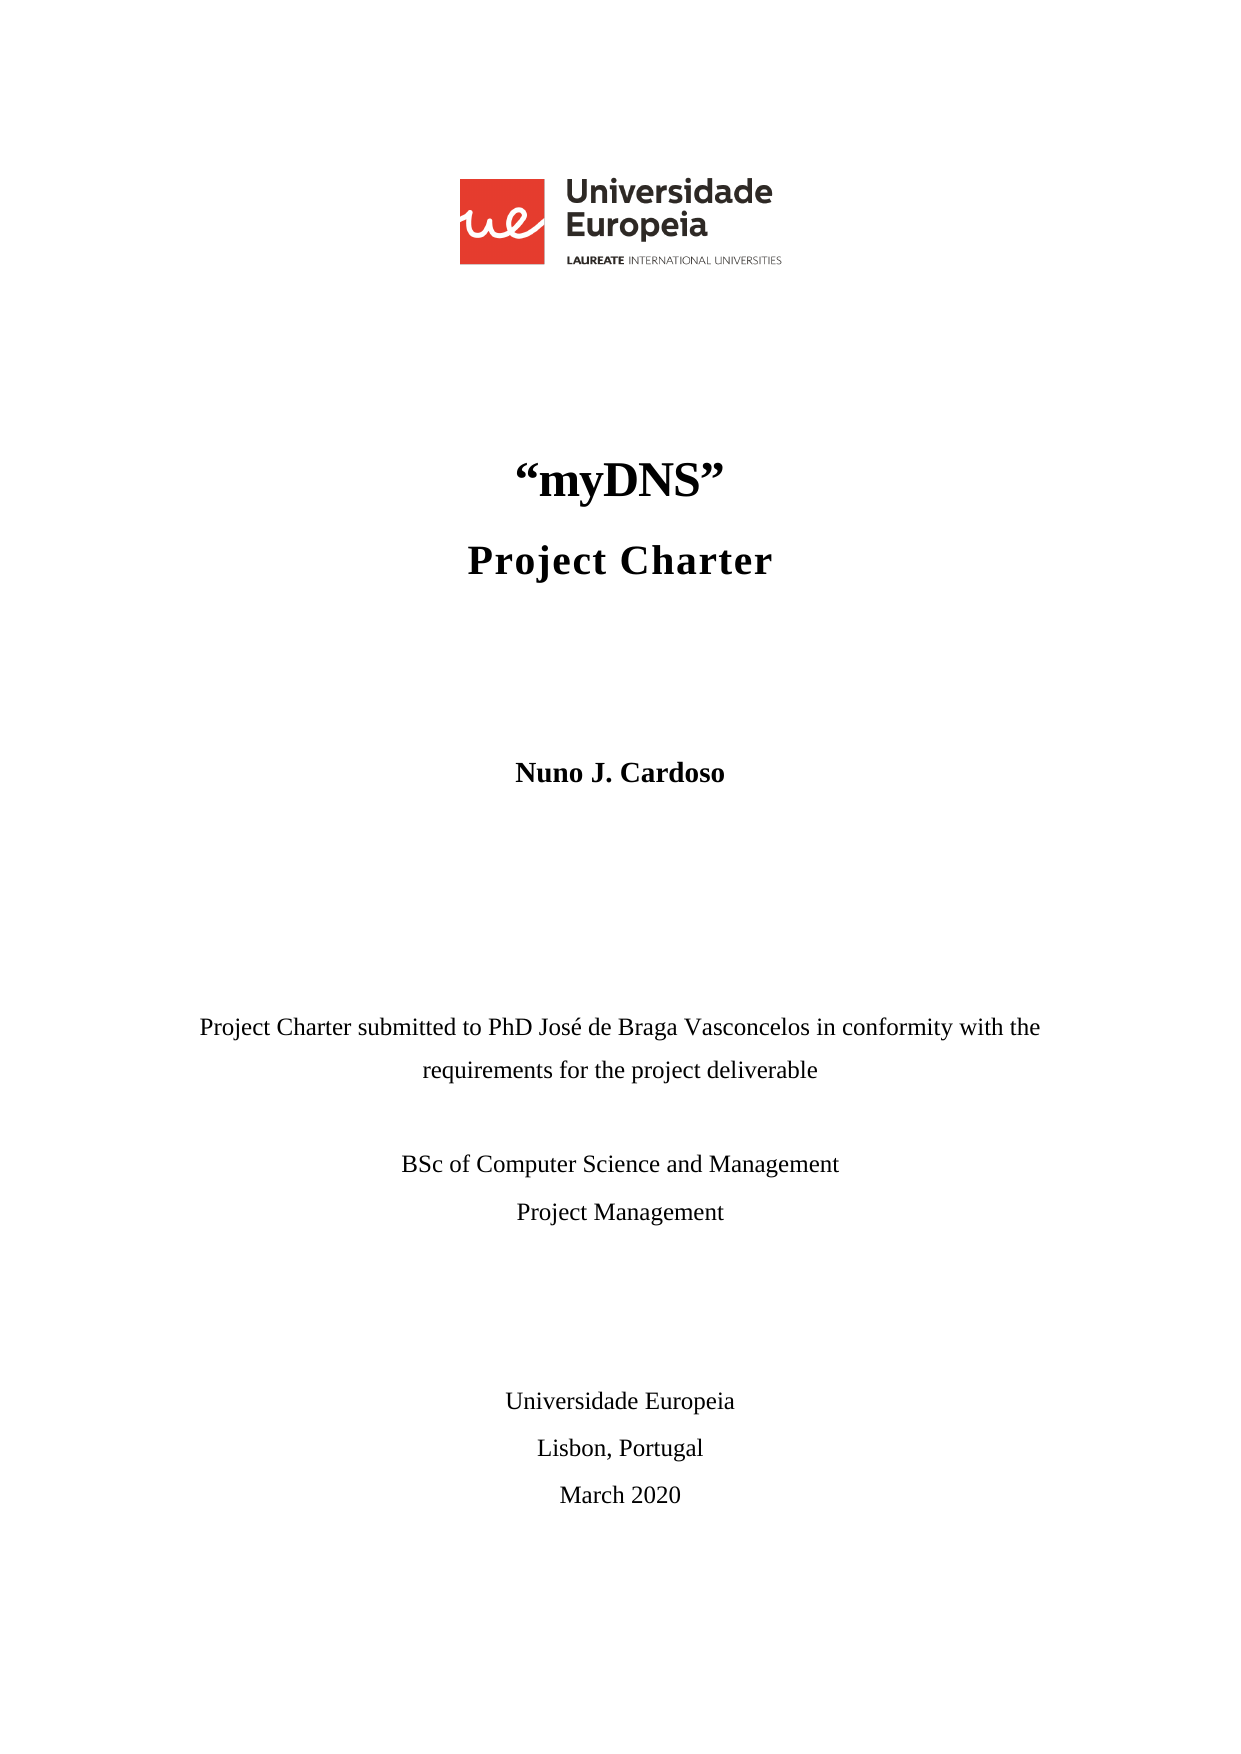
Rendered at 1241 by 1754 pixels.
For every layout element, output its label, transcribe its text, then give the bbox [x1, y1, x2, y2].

subtitle Project Charter [148, 536, 1092, 584]
subtitle Nuno J. Cardoso [148, 755, 1092, 788]
subtitle Project Management [148, 1197, 1092, 1226]
title “myDNS” [148, 449, 1092, 507]
subtitle Universidade Europeia [148, 1386, 1092, 1415]
subtitle Project Charter submitted to PhD José de Braga Vasconcelos in conformity with the requirements for the project deliverable [148, 1012, 1092, 1084]
subtitle Lisbon, Portugal [148, 1433, 1092, 1462]
subtitle March 2020 [148, 1481, 1092, 1509]
subtitle BSc of Computer Science and Management [148, 1149, 1092, 1178]
